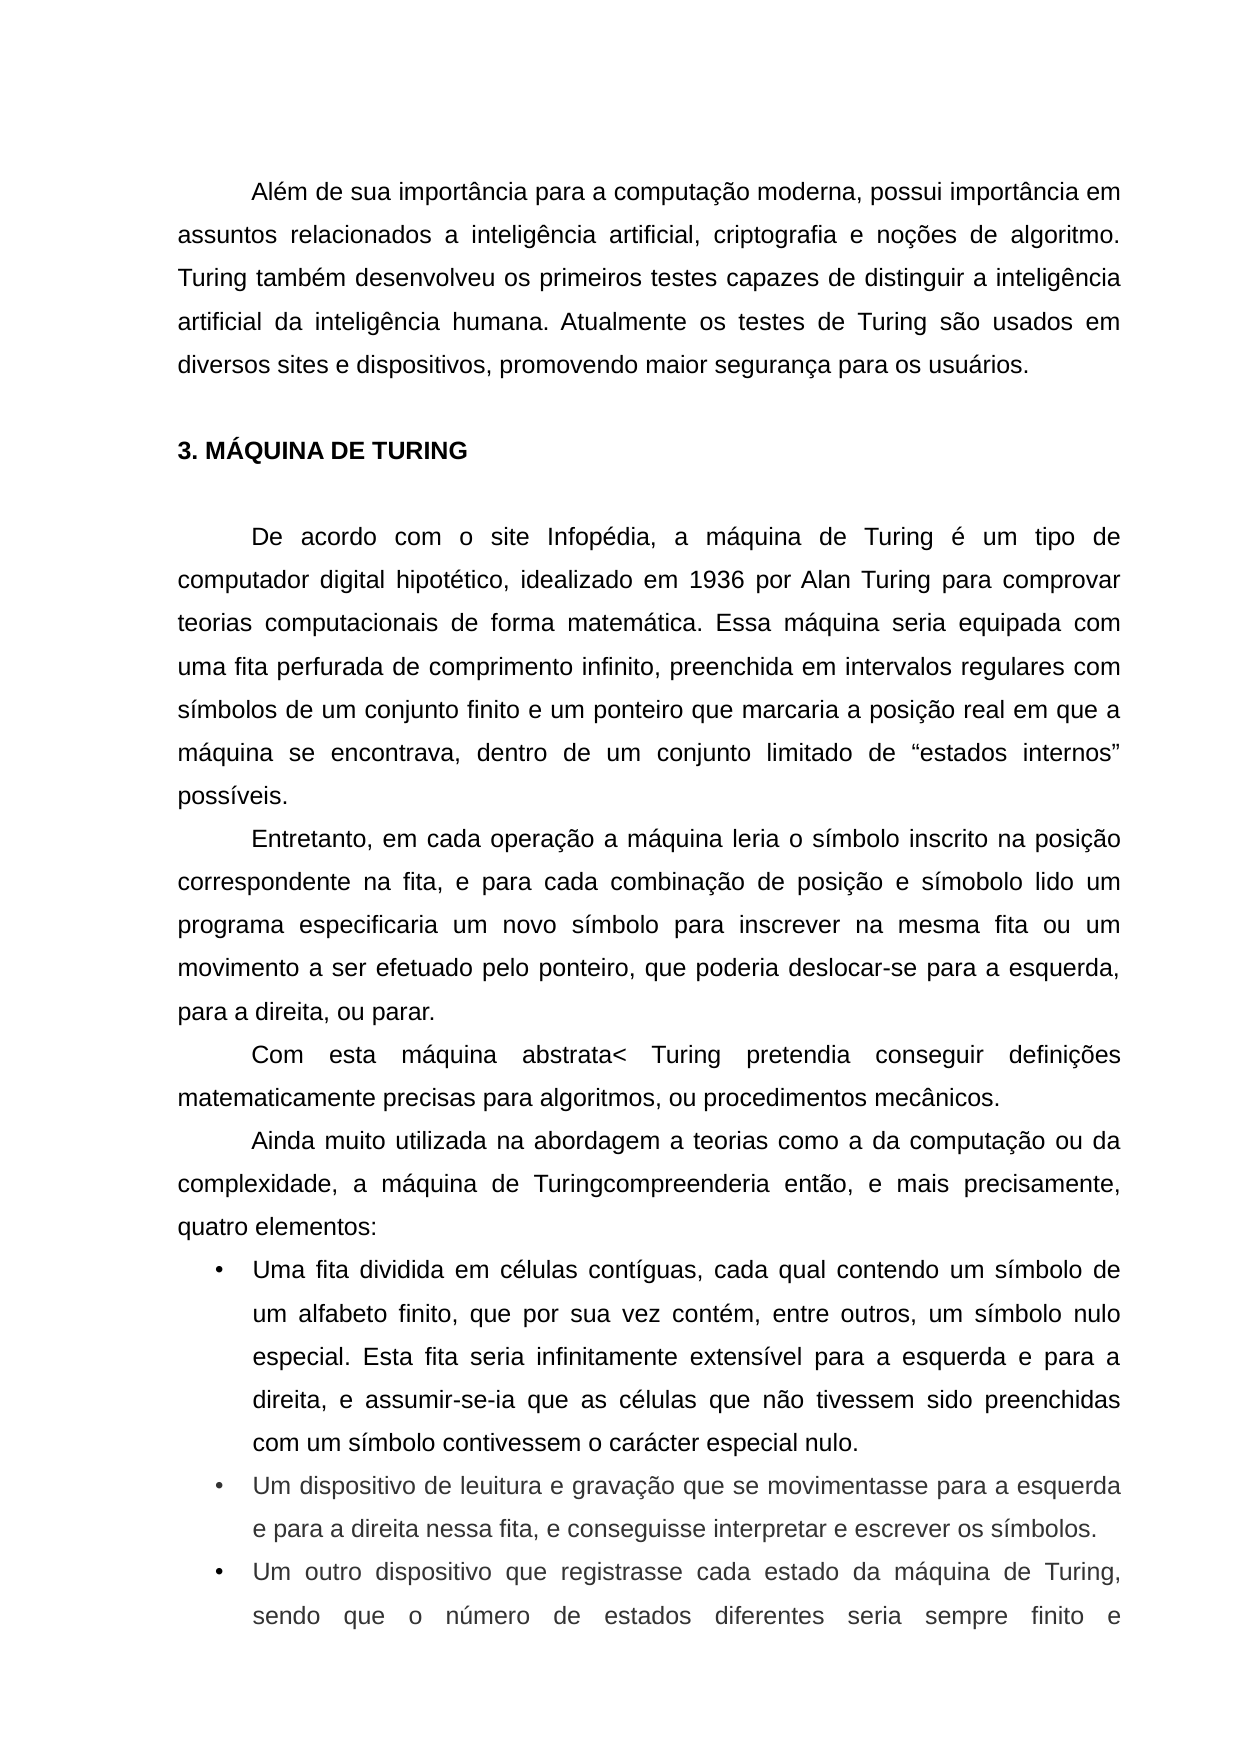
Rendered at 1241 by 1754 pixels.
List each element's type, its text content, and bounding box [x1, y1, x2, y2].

list Um dispositivo de leuitura e gravação que se movimentasse para a esquerda e para a direita nessa fita, e conseguisse interpretar e escrever os símbolos. [215, 1471, 1122, 1543]
text 3. MÁQUINA DE TURING [177, 436, 1122, 465]
text De acordo com o site Infopédia, a máquina de Turing é um tipo de computador digital hipotético, idealizado em 1936 por Alan Turing para comprovar teorias computacionais de forma matemática. Essa máquina seria equipada com uma fita perfurada de comprimento infinito, preenchida em intervalos regulares com símbolos de um conjunto finito e um ponteiro que marcaria a posição real em que a máquina se encontrava, dentro de um conjunto limitado de “estados internos” possíveis. [177, 522, 1122, 810]
text Com esta máquina abstrata< Turing pretendia conseguir definições matematicamente precisas para algoritmos, ou procedimentos mecânicos. [177, 1040, 1122, 1112]
text Ainda muito utilizada na abordagem a teorias como a da computação ou da complexidade, a máquina de Turingcompreenderia então, e mais precisamente, quatro elementos: [177, 1126, 1122, 1241]
list Uma fita dividida em células contíguas, cada qual contendo um símbolo de um alfabeto finito, que por sua vez contém, entre outros, um símbolo nulo especial. Esta fita seria infinitamente extensível para a esquerda e para a direita, e assumir-se-ia que as células que não tivessem sido preenchidas com um símbolo contivessem o carácter especial nulo. [215, 1255, 1122, 1457]
text Além de sua importância para a computação moderna, possui importância em assuntos relacionados a inteligência artificial, criptografia e noções de algoritmo. Turing também desenvolveu os primeiros testes capazes de distinguir a inteligência artificial da inteligência humana. Atualmente os testes de Turing são usados em diversos sites e dispositivos, promovendo maior segurança para os usuários. [177, 177, 1122, 378]
list Um outro dispositivo que registrasse cada estado da máquina de Turing, sendo que o número de estados diferentes seria sempre finito e [215, 1557, 1122, 1629]
text Entretanto, em cada operação a máquina leria o símbolo inscrito na posição correspondente na fita, e para cada combinação de posição e símobolo lido um programa especificaria um novo símbolo para inscrever na mesma fita ou um movimento a ser efetuado pelo ponteiro, que poderia deslocar-se para a esquerda, para a direita, ou parar. [177, 824, 1122, 1025]
